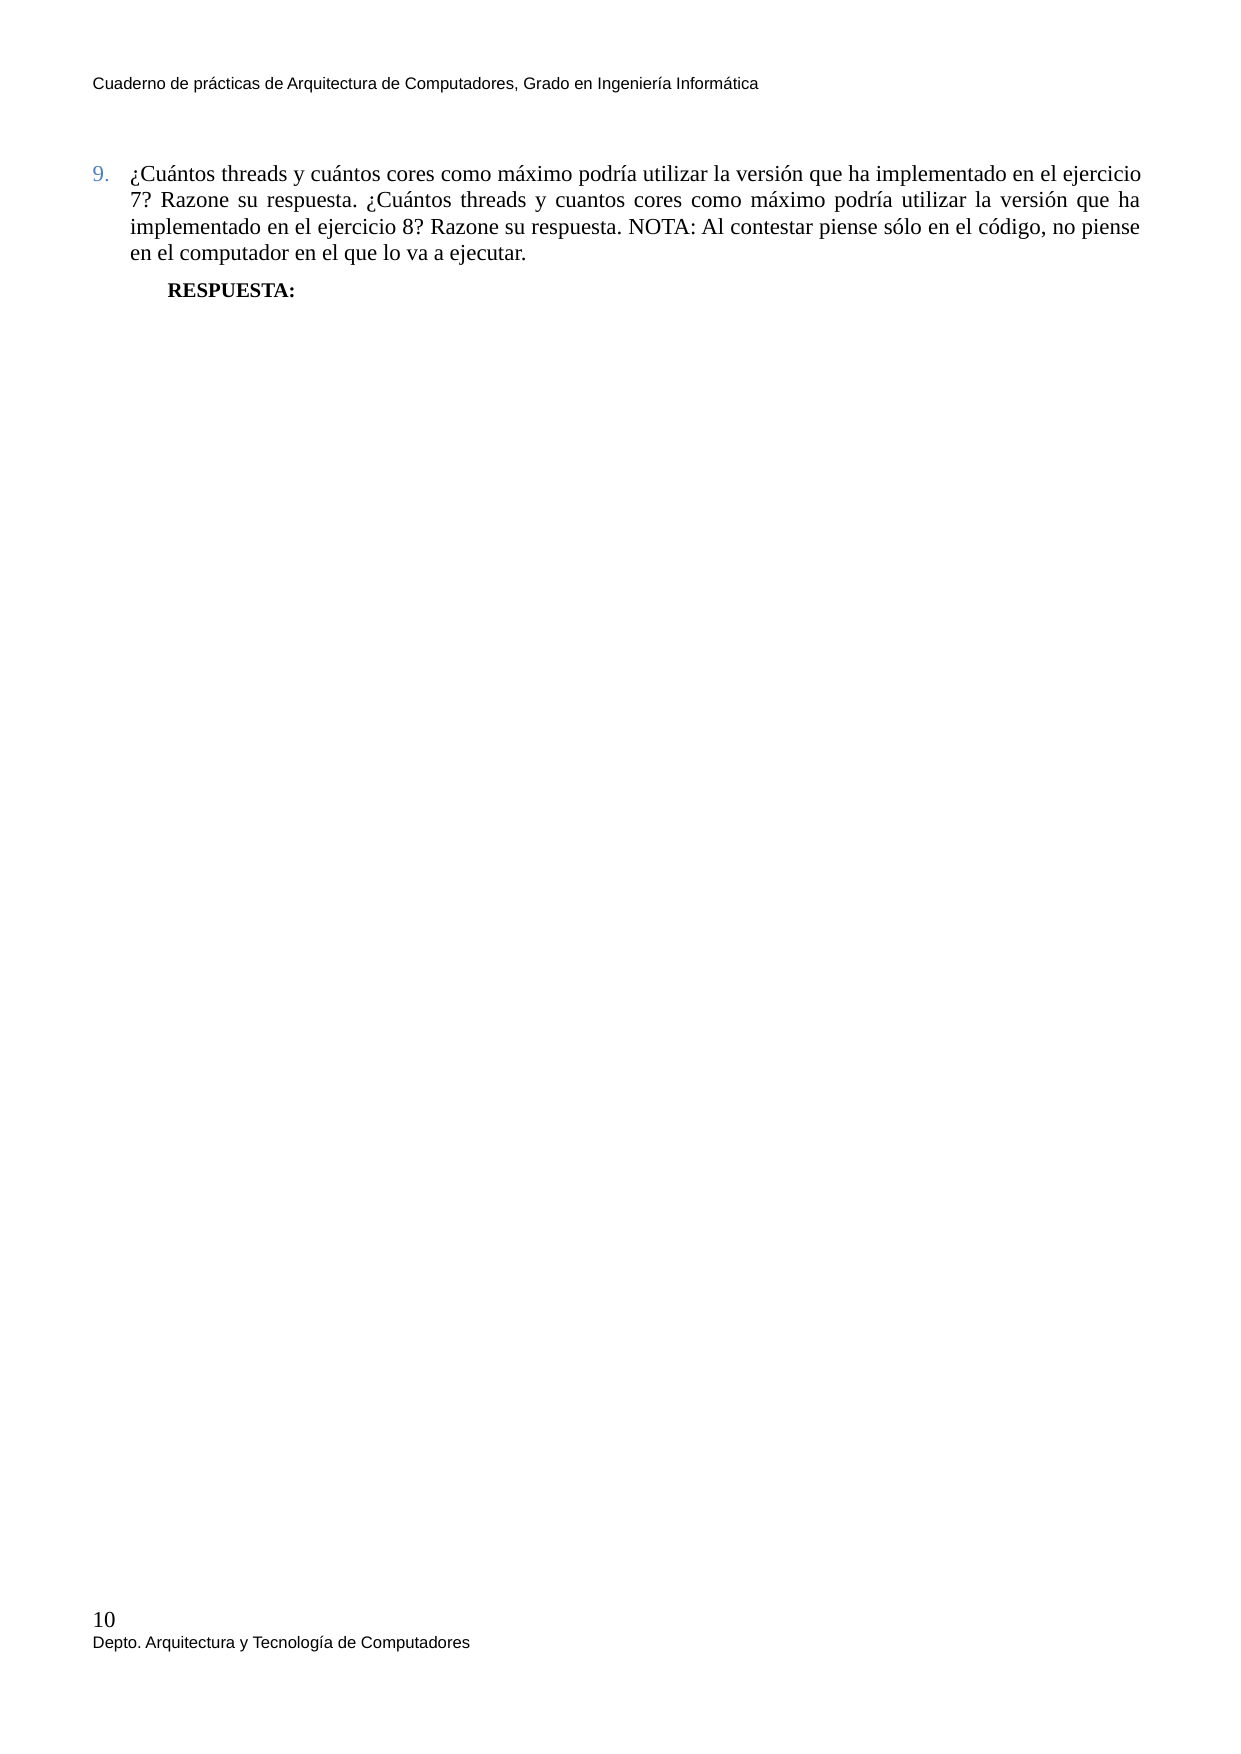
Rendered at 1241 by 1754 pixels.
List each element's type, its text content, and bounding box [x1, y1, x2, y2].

text RESPUESTA: [167, 278, 1143, 302]
list ¿Cuántos threads y cuántos cores como máximo podría utilizar la versión que ha implementado en el ejercicio 7? Razone su respuesta. ¿Cuántos threads y cuantos cores como máximo podría utilizar la versión que ha implementado en el ejercicio 8? Razone su respuesta. NOTA: Al contestar piense sólo en el código, no piense en el computador en el que lo va a ejecutar. [92, 160, 1143, 266]
